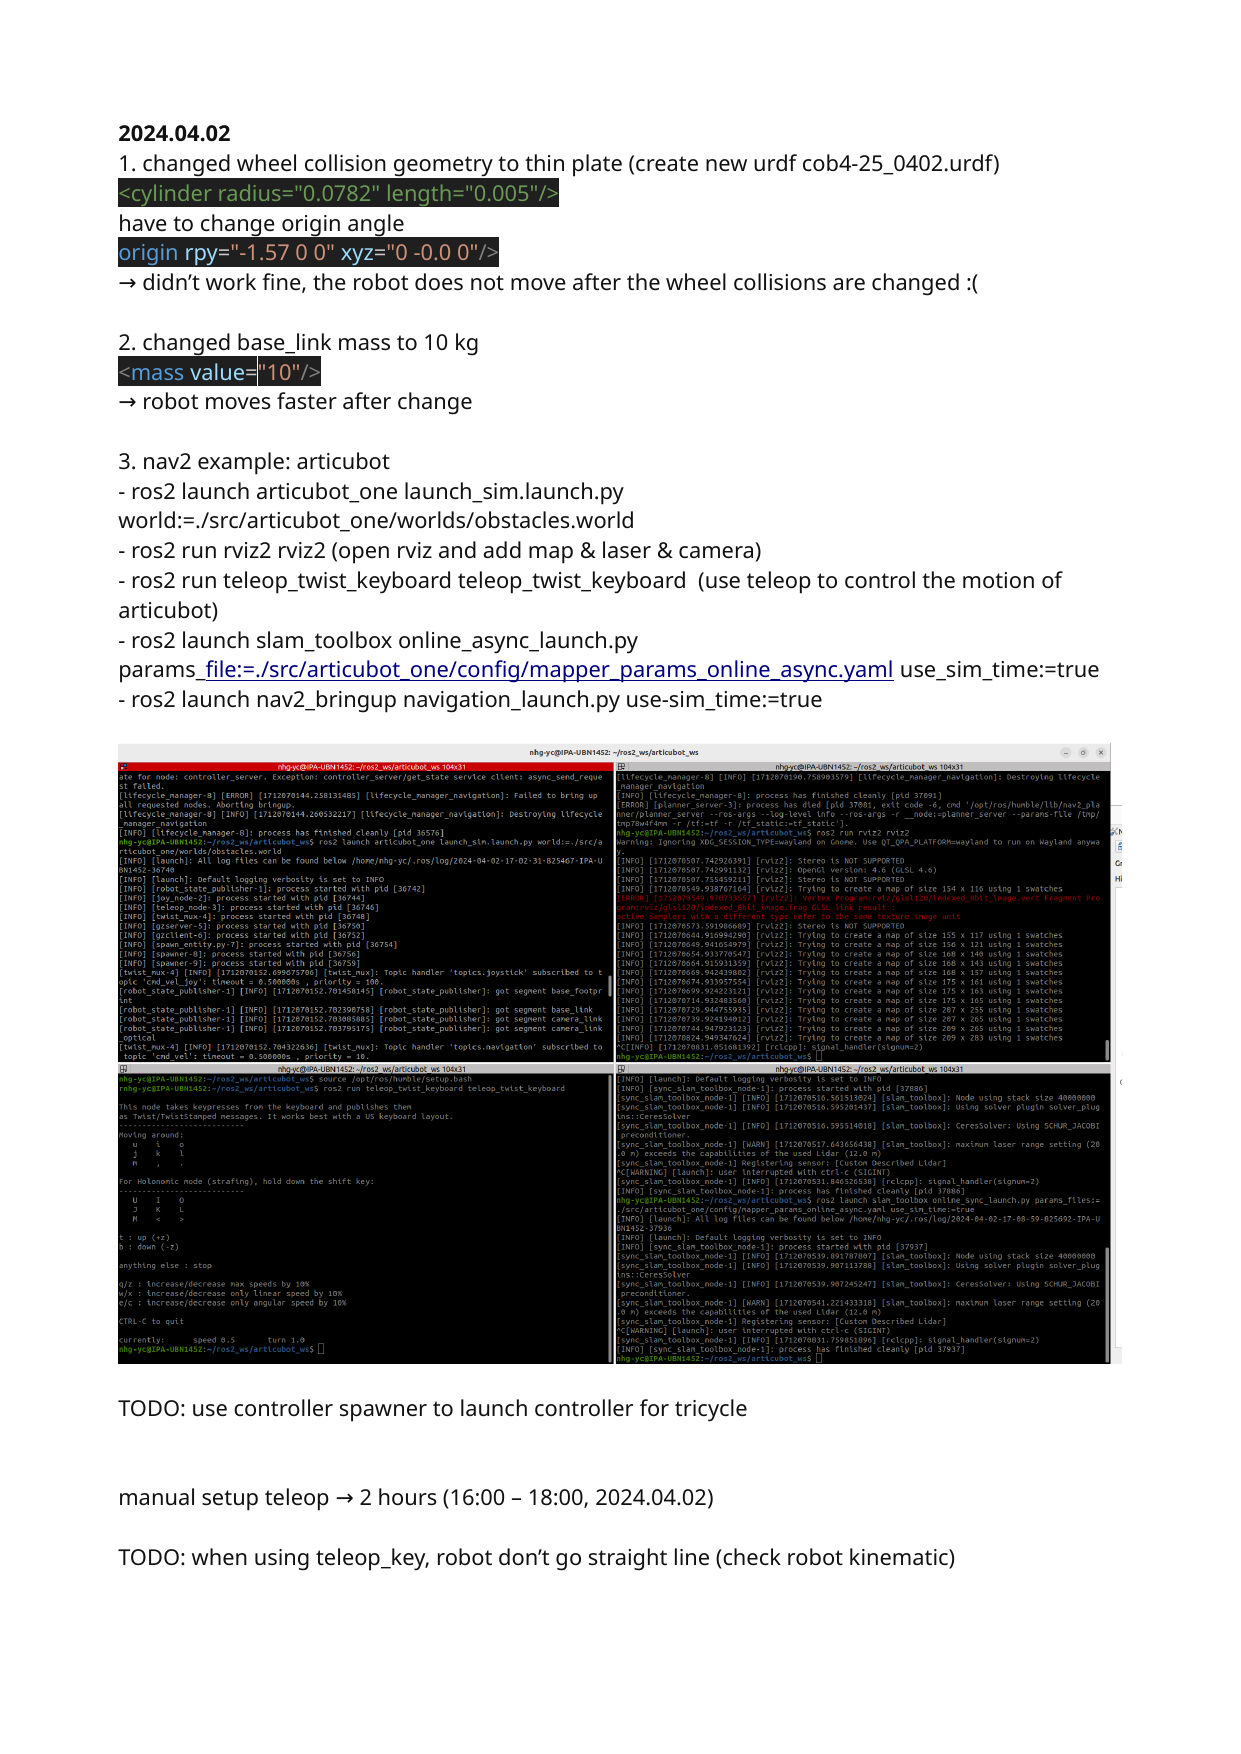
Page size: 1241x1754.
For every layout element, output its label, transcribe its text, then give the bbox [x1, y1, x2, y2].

text - ros2 run teleop_twist_keyboard teleop_twist_keyboard (use teleop to control the motion of articubot) [118, 565, 1122, 624]
text - ros2 launch nav2_bringup navigation_launch.py use-sim_time:=true [118, 684, 1122, 714]
text origin rpy="-1.57 0 0" xyz="0 -0.0 0"/> [118, 237, 1122, 267]
text TODO: use controller spawner to launch controller for tricycle [118, 1393, 1122, 1423]
text → didn’t work fine, the robot does not move after the wheel collisions are changed :( [118, 267, 1122, 297]
text TODO: when using teleop_key, robot don’t go straight line (check robot kinematic) [118, 1542, 1122, 1572]
text 3. nav2 example: articubot [118, 446, 1122, 476]
text 1. changed wheel collision geometry to thin plate (create new urdf cob4-25_0402.urdf) [118, 148, 1122, 178]
text - ros2 run rviz2 rviz2 (open rviz and add map & laser & camera) [118, 535, 1122, 565]
text - ros2 launch articubot_one launch_sim.launch.py world:=./src/articubot_one/worlds/obstacles.world [118, 476, 1122, 535]
text → robot moves faster after change [118, 386, 1122, 416]
text <mass value="10"/> [118, 356, 1122, 386]
text <cylinder radius="0.0782" length="0.005"/> [118, 178, 1122, 207]
text 2024.04.02 [118, 118, 1122, 148]
text 2. changed base_link mass to 10 kg [118, 327, 1122, 356]
text have to change origin angle [118, 207, 1122, 237]
text - ros2 launch slam_toolbox online_async_launch.py params_file:=./src/articubot_one/config/mapper_params_online_async.yaml use_sim_time:=true [118, 624, 1122, 684]
picture [118, 743, 1123, 1364]
text manual setup teleop → 2 hours (16:00 – 18:00, 2024.04.02) [118, 1482, 1122, 1512]
